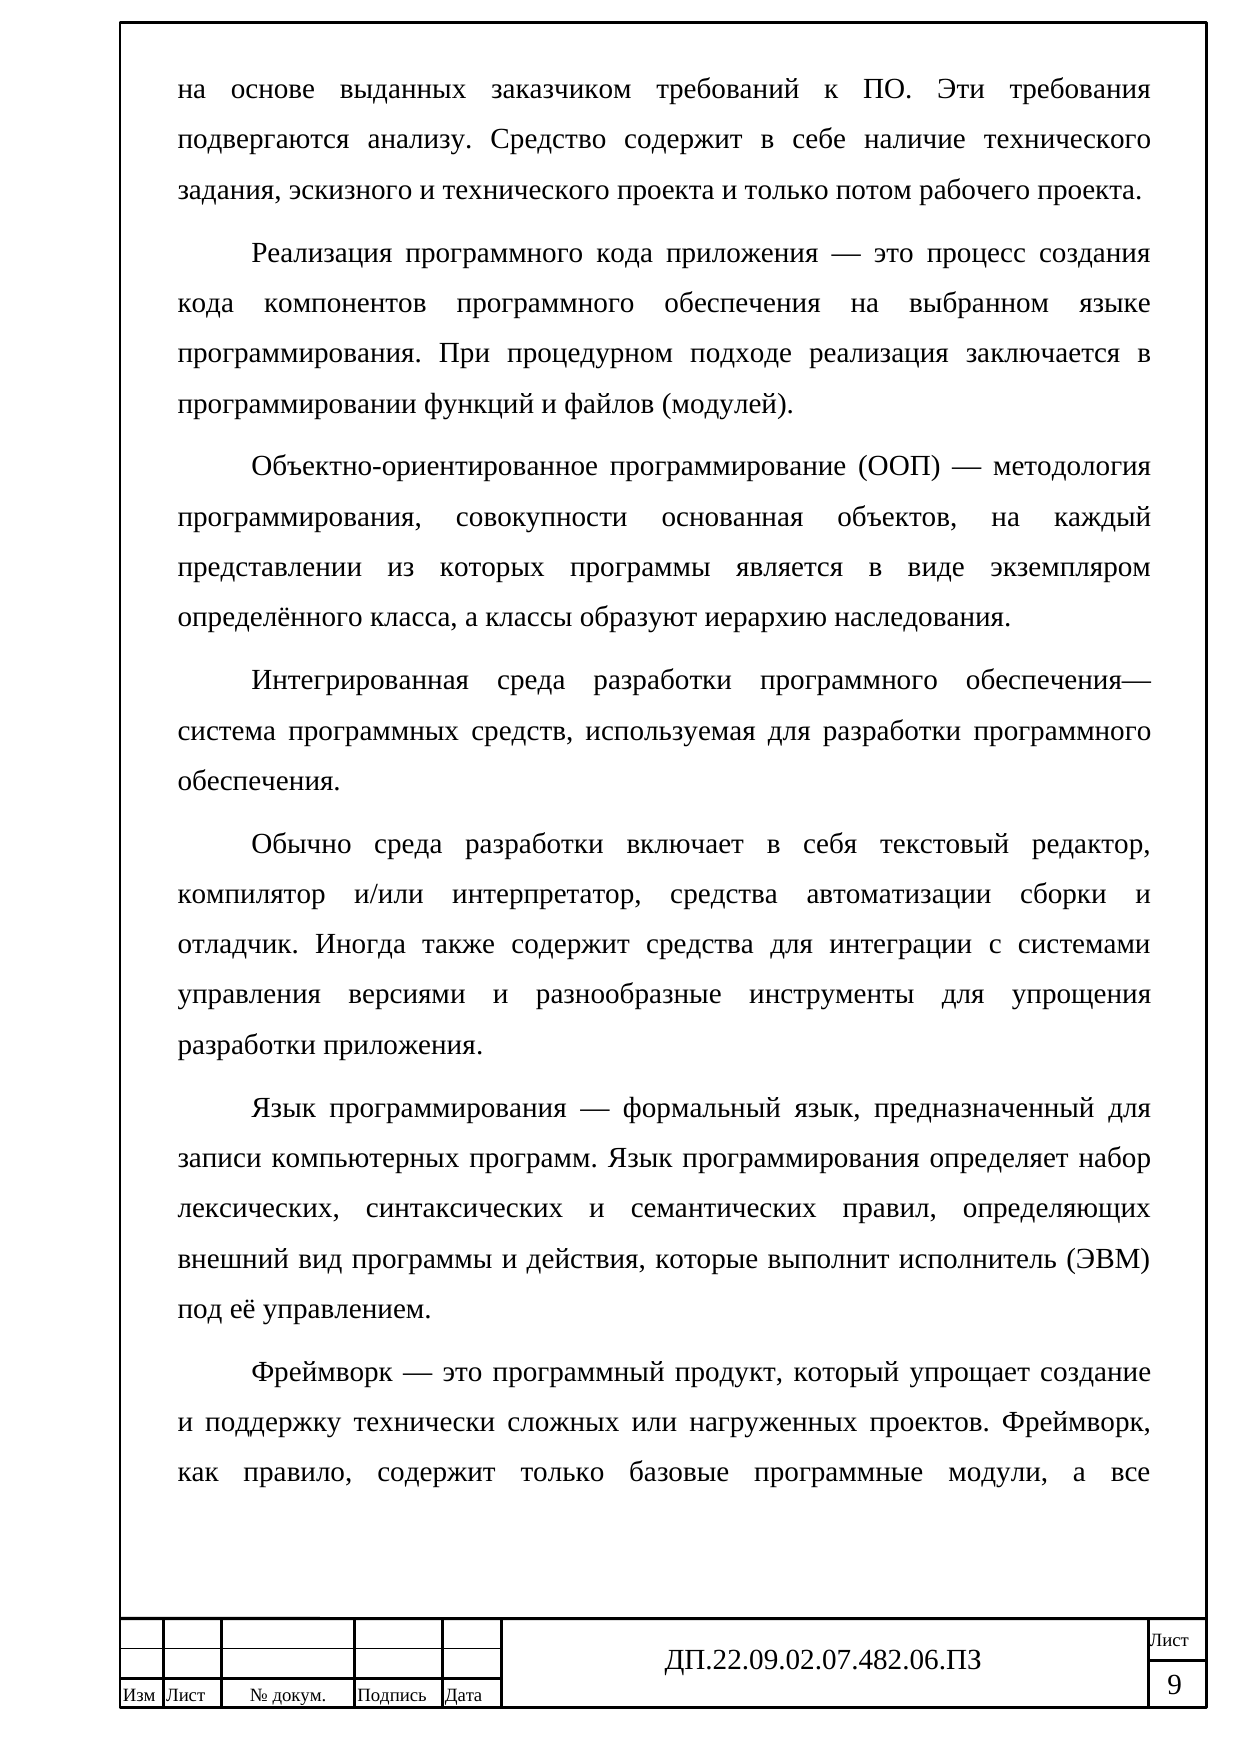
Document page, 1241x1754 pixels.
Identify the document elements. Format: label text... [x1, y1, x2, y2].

text Объектно-ориентированное программирование (ООП) — методология программирования, совокупности основанная объектов, на каждый представлении из которых программы является в виде экземпляром определённого класса, а классы образуют иерархию наследования. [177, 448, 1152, 633]
text Интегрированная среда разработки программного обеспечения—система программных средств, используемая для разработки программного обеспечения. [177, 662, 1152, 796]
text на основе выданных заказчиком требований к ПО. Эти требования подвергаются анализу. Средство содержит в себе наличие технического задания, эскизного и технического проекта и только потом рабочего проекта. [177, 71, 1152, 206]
text Язык программирования — формальный язык, предназначенный для записи компьютерных программ. Язык программирования определяет набор лексических, синтаксических и семантических правил, определяющих внешний вид программы и действия, которые выполнит исполнитель (ЭВМ) под её управлением. [177, 1090, 1152, 1324]
text Фреймворк — это программный продукт, который упрощает создание и поддержку технически сложных или нагруженных проектов. Фреймворк, как правило, содержит только базовые программные модули, а все [177, 1354, 1152, 1488]
text Обычно среда разработки включает в себя текстовый редактор, компилятор и/или интерпретатор, средства автоматизации сборки и отладчик. Иногда также содержит средства для интеграции с системами управления версиями и разнообразные инструменты для упрощения разработки приложения. [177, 826, 1152, 1061]
text Реализация программного кода приложения — это процесс создания кода компонентов программного обеспечения на выбранном языке программирования. При процедурном подходе реализация заключается в программировании функций и файлов (модулей). [177, 235, 1152, 419]
